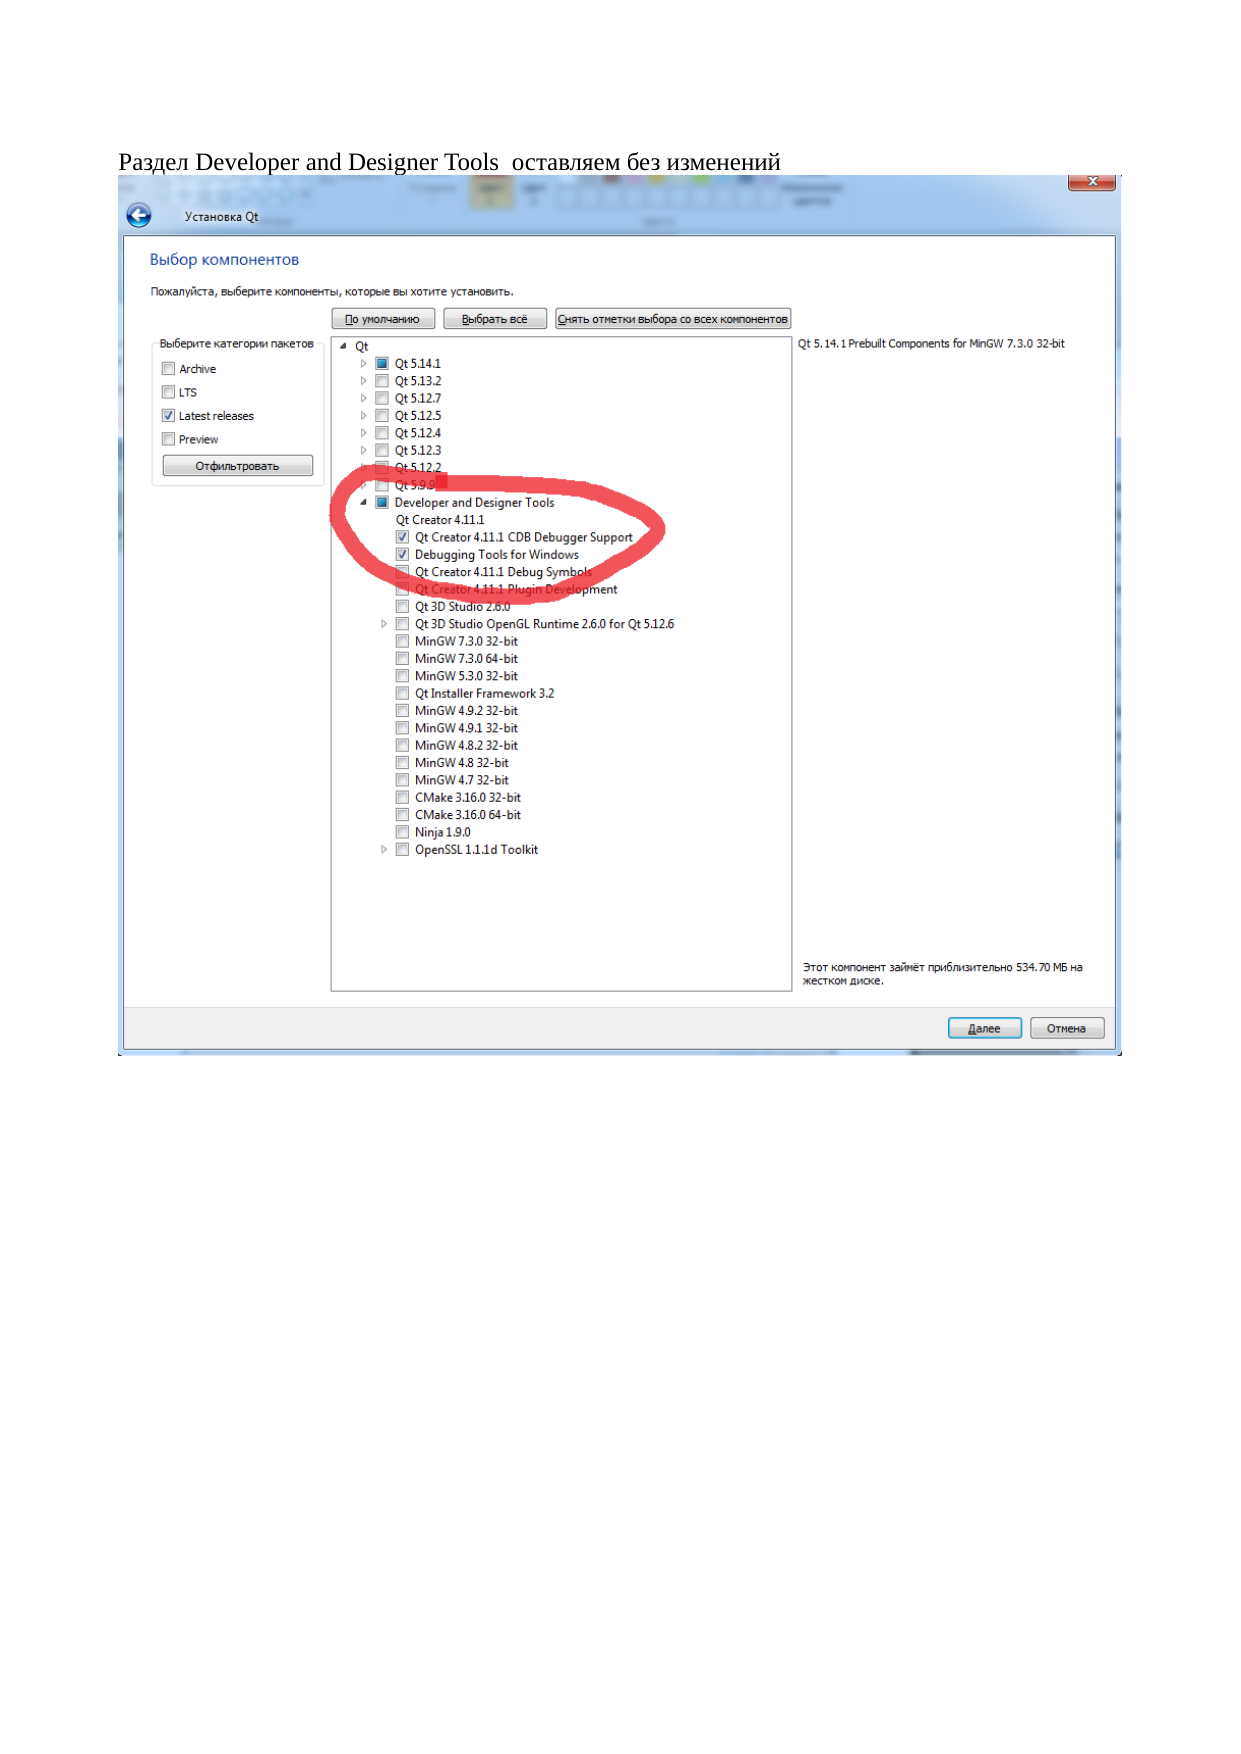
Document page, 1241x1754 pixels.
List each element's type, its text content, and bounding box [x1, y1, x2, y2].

text Раздел Developer and Designer Tools оставляем без изменений [118, 147, 1122, 175]
